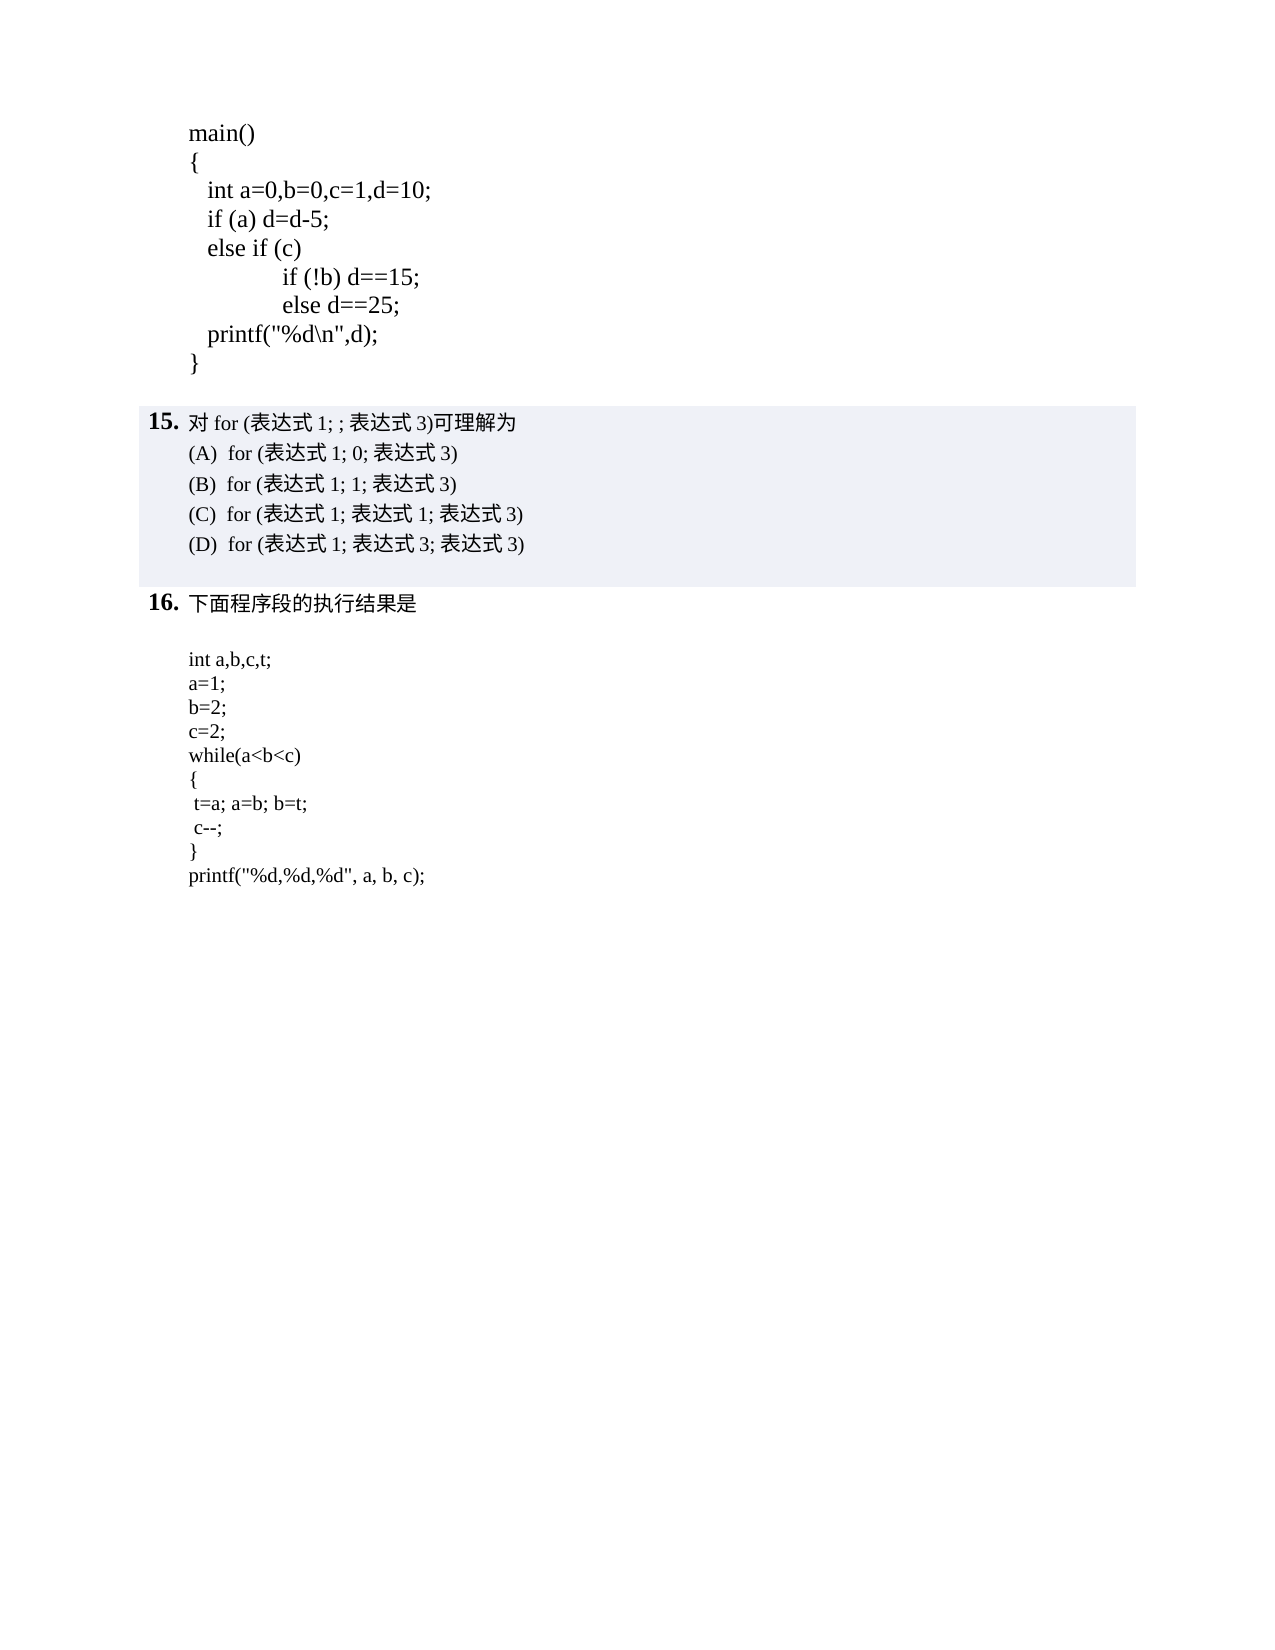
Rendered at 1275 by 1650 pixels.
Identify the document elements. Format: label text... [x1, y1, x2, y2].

table_cell main() { int a=0,b=0,c=1,d=10; if (a) d=d-5; else if (c) if (!b) d==15; else d==25; printf("%d\n",d); } [188, 118, 1136, 406]
table_cell 下面程序段的执行结果是 int a,b,c,t; a=1; b=2; c=2; while(a<b<c) { t=a; a=b; b=t; c--; } printf("%d,%d,%d", a, b, c); [188, 587, 1136, 917]
table_cell 对 for (表达式1; ; 表达式3)可理解为 (A) for (表达式1; 0; 表达式3) (B) for (表达式1; 1; 表达式3) (C) for (表达式1; 表达式1; 表达式3) (D) for (表达式1; 表达式3; 表达式3) [188, 406, 1136, 587]
table_cell 15. [139, 406, 188, 587]
table_cell [139, 118, 188, 406]
table_cell 16. [139, 587, 188, 917]
